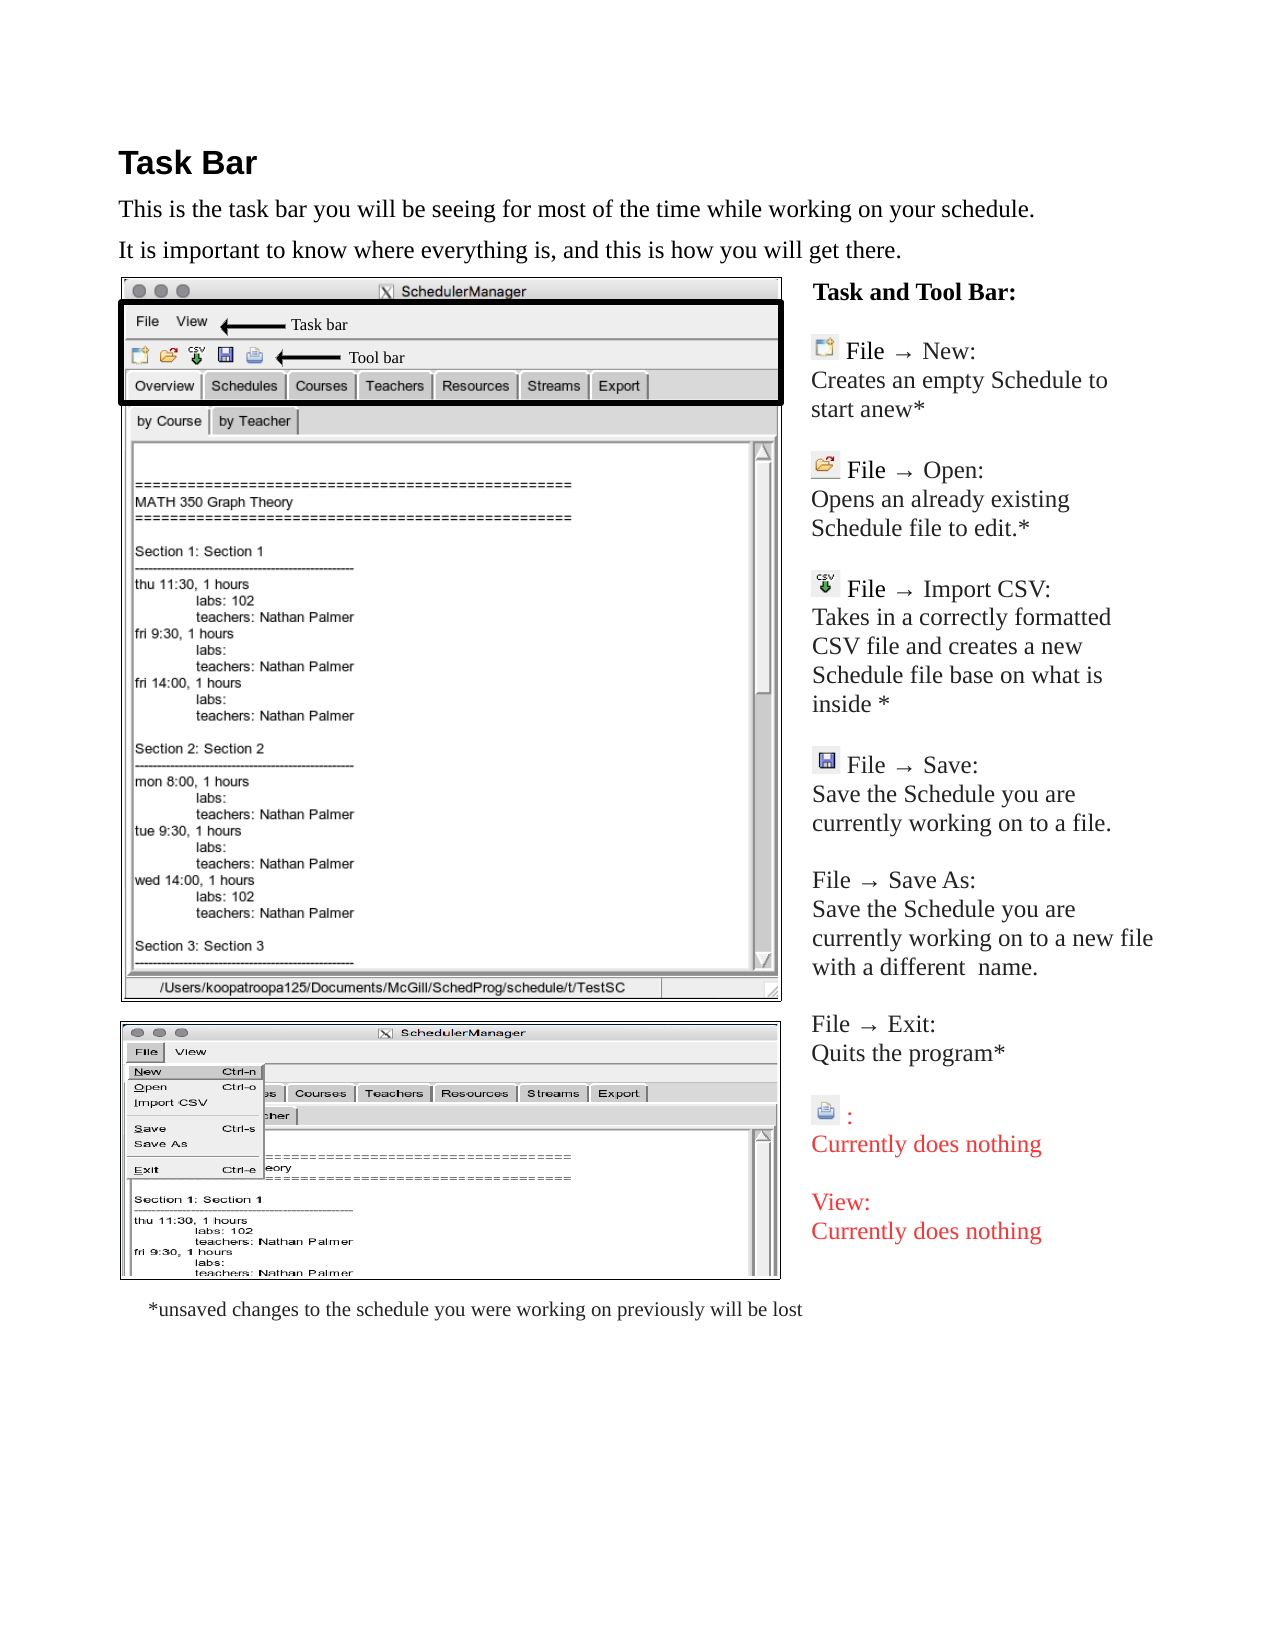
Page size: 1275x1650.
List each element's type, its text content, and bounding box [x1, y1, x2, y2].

picture [810, 451, 841, 479]
text File → Exit: [149, 1009, 1157, 1038]
picture [124, 305, 778, 400]
picture [124, 279, 778, 299]
text Save the Schedule you are currently working on to a file. [782, 779, 1157, 837]
text It is important to know where everything is, and this is how you will get there. [118, 236, 1157, 264]
text Save the Schedule you are currently working on to a new file with a different name. [782, 894, 1157, 981]
picture [122, 1024, 778, 1276]
picture [811, 1095, 840, 1125]
text : [781, 1096, 1157, 1129]
text File → Save As: [782, 866, 1157, 894]
picture [811, 746, 841, 774]
text File → New: [784, 334, 1157, 365]
text Creates an empty Schedule to start anew* [782, 365, 1157, 423]
picture [810, 570, 841, 597]
picture [810, 334, 840, 360]
text Currently does nothing [781, 1216, 1157, 1244]
text [122, 278, 781, 299]
text [121, 1022, 780, 1279]
picture [124, 406, 778, 999]
text Takes in a correctly formatted CSV file and creates a new Schedule file base on what is inside * [782, 602, 1157, 717]
text [122, 406, 781, 1001]
text File → Save: [782, 746, 1157, 779]
text Opens an already existing Schedule file to edit.* [782, 484, 1157, 542]
text File → Open: [782, 451, 1157, 484]
text This is the task bar you will be seeing for most of the time while working on your schedule. [118, 194, 1157, 223]
text *unsaved changes to the schedule you were working on previously will be lost [148, 1297, 1157, 1321]
subtitle Task Bar [118, 143, 1157, 182]
text View: [781, 1187, 1157, 1216]
text Currently does nothing [781, 1129, 1157, 1158]
text Quits the program* [781, 1038, 1157, 1067]
text File → Import CSV: [782, 571, 1157, 602]
text Task and Tool Bar: [782, 277, 1157, 306]
